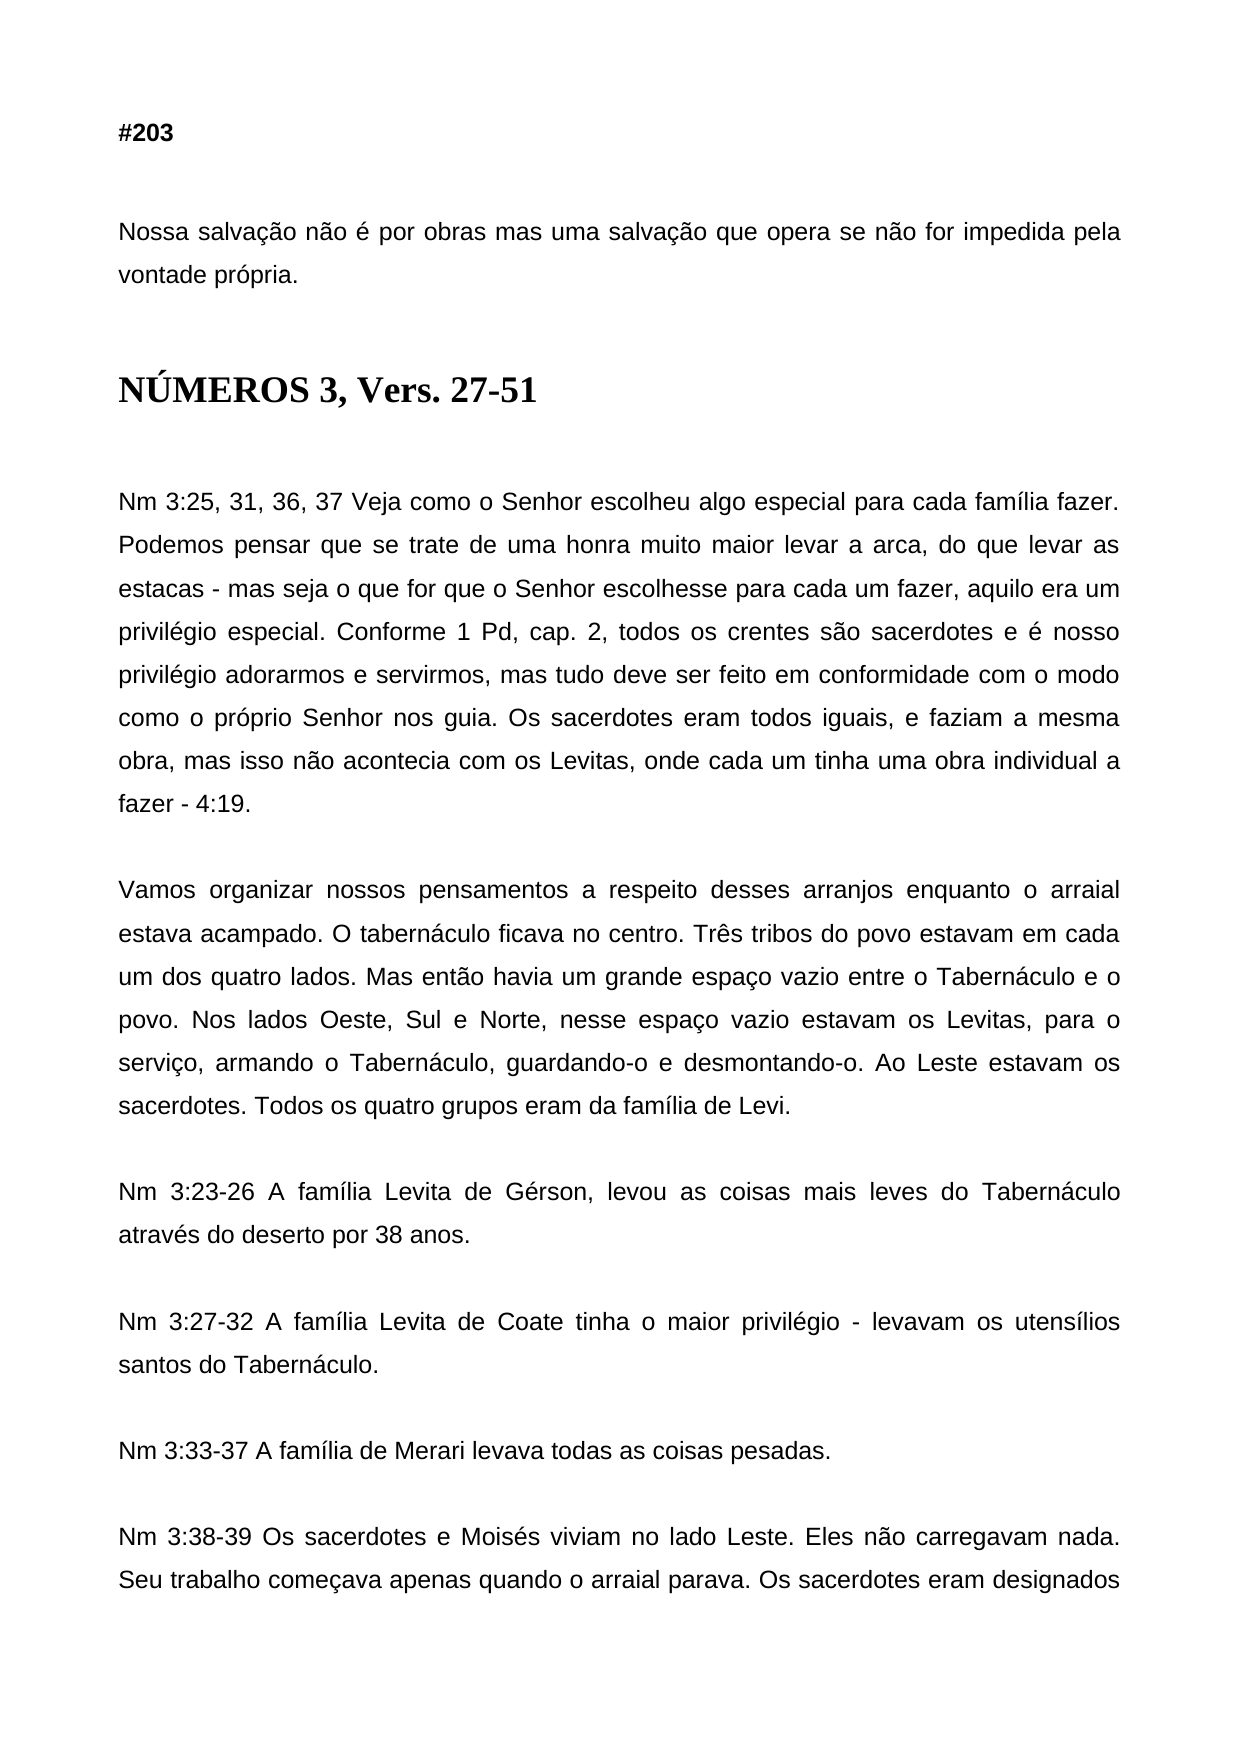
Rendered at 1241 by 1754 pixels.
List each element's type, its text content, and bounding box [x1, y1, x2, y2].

text Nm 3:33-37 A família de Merari levava todas as coisas pesadas. [118, 1436, 1122, 1465]
text Nm 3:23-26 A família Levita de Gérson, levou as coisas mais leves do Tabernáculo através do deserto por 38 anos. [118, 1177, 1122, 1249]
text Nm 3:25, 31, 36, 37 Veja como o Senhor escolheu algo especial para cada família fazer. Podemos pensar que se trate de uma honra muito maior levar a arca, do que levar as estacas - mas seja o que for que o Senhor escolhesse para cada um fazer, aquilo era um privilégio especial. Conforme 1 Pd, cap. 2, todos os crentes são sacerdotes e é nosso privilégio adorarmos e servirmos, mas tudo deve ser feito em conformidade com o modo como o próprio Senhor nos guia. Os sacerdotes eram todos iguais, e faziam a mesma obra, mas isso não acontecia com os Levitas, onde cada um tinha uma obra individual a fazer - 4:19. [118, 487, 1122, 818]
text Vamos organizar nossos pensamentos a respeito desses arranjos enquanto o arraial estava acampado. O tabernáculo ficava no centro. Três tribos do povo estavam em cada um dos quatro lados. Mas então havia um grande espaço vazio entre o Tabernáculo e o povo. Nos lados Oeste, Sul e Norte, nesse espaço vazio estavam os Levitas, para o serviço, armando o Tabernáculo, guardando-o e desmontando-o. Ao Leste estavam os sacerdotes. Todos os quatro grupos eram da família de Levi. [118, 876, 1122, 1120]
text Nm 3:38-39 Os sacerdotes e Moisés viviam no lado Leste. Eles não carregavam nada. Seu trabalho começava apenas quando o arraial parava. Os sacerdotes eram designados [118, 1522, 1122, 1594]
text Nm 3:27-32 A família Levita de Coate tinha o maior privilégio - levavam os utensílios santos do Tabernáculo. [118, 1307, 1122, 1379]
subtitle #203 [118, 118, 1122, 147]
subtitle NÚMEROS 3, Vers. 27-51 [118, 367, 1122, 410]
text Nossa salvação não é por obras mas uma salvação que opera se não for impedida pela vontade própria. [118, 217, 1122, 289]
